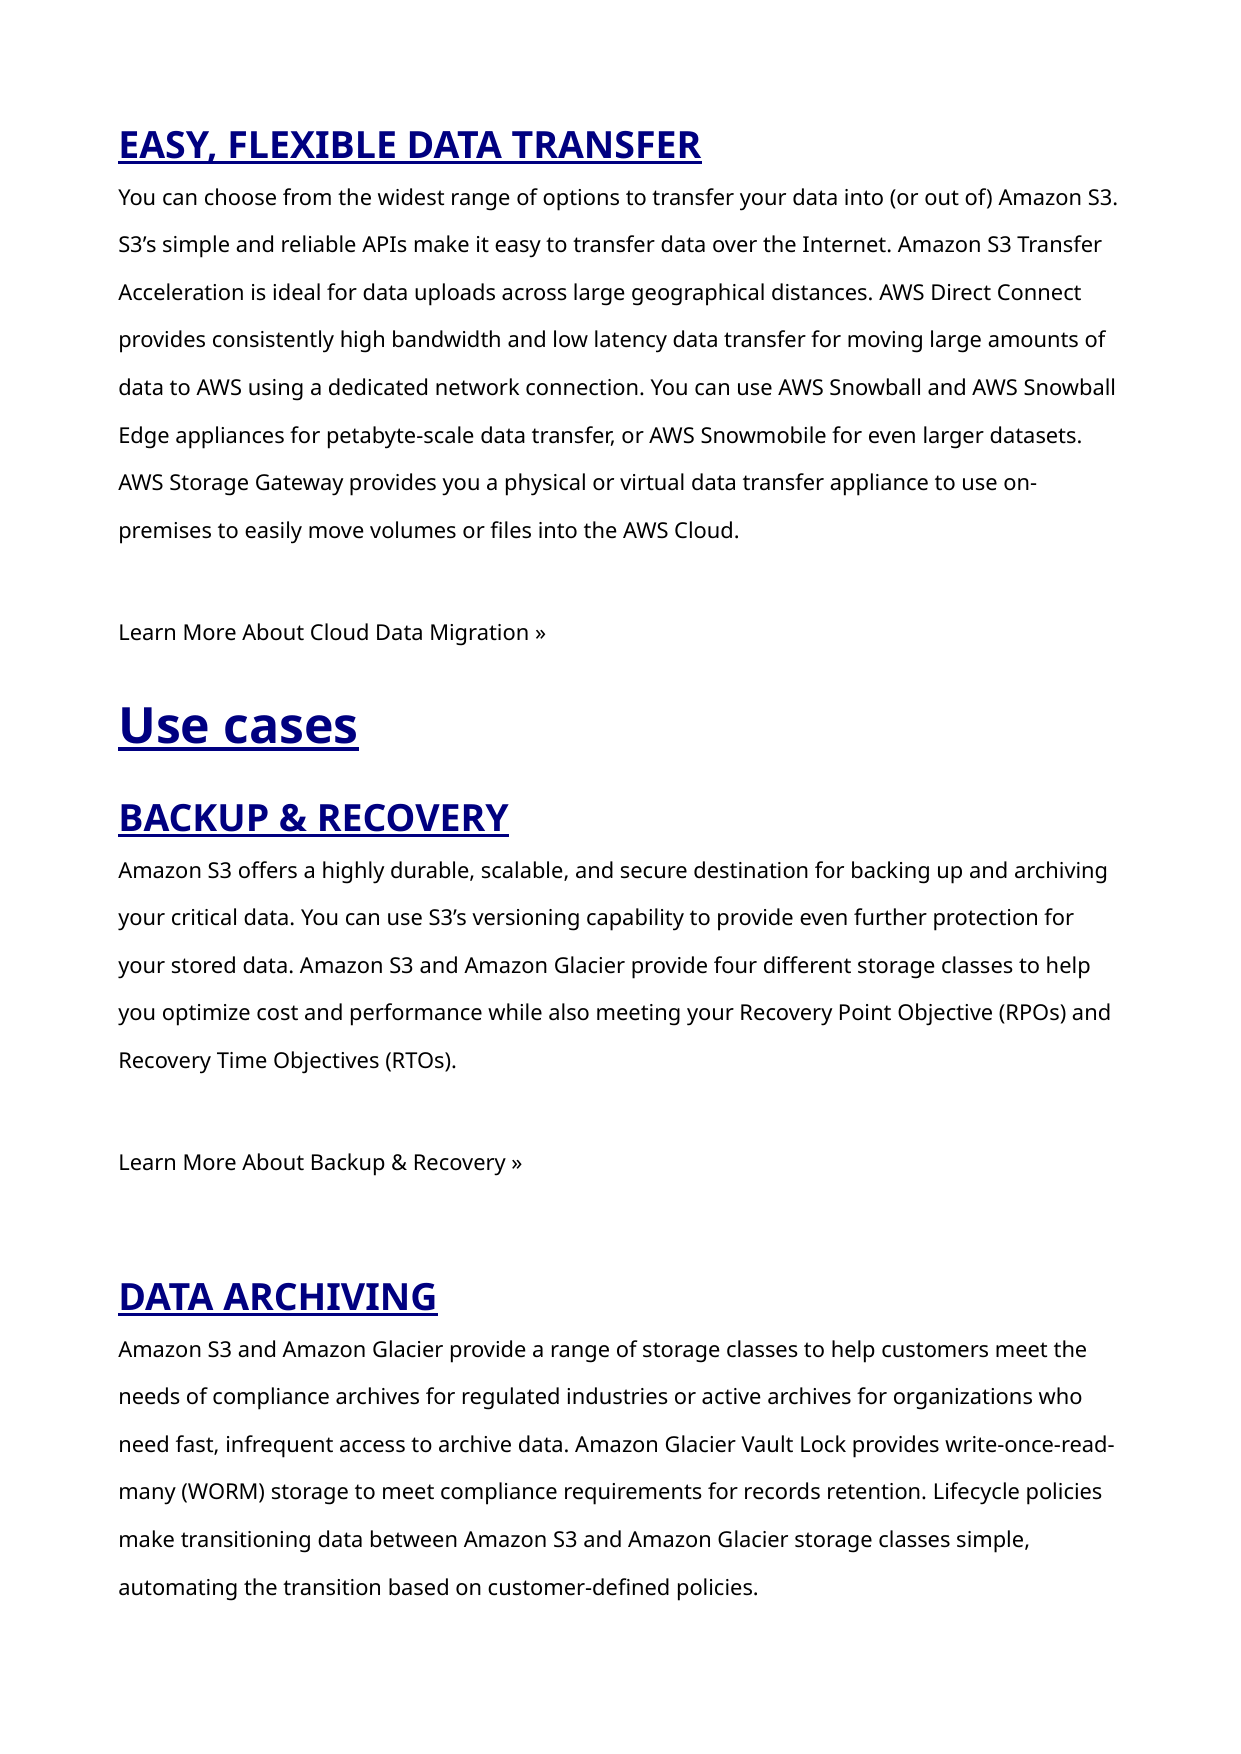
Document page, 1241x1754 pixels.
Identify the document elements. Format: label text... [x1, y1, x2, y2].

text Amazon S3 and Amazon Glacier provide a range of storage classes to help customers meet the needs of compliance archives for regulated industries or active archives for organizations who need fast, infrequent access to archive data. Amazon Glacier Vault Lock provides write-once-read-many (WORM) storage to meet compliance requirements for records retention. Lifecycle policies make transitioning data between Amazon S3 and Amazon Glacier storage classes simple, automating the transition based on customer-defined policies. [118, 1333, 1122, 1601]
text Amazon S3 offers a highly durable, scalable, and secure destination for backing up and archiving your critical data. You can use S3’s versioning capability to provide even further protection for your stored data. Amazon S3 and Amazon Glacier provide four different storage classes to help you optimize cost and performance while also meeting your Recovery Point Objective (RPOs) and Recovery Time Objectives (RTOs). [118, 854, 1122, 1075]
subtitle BACKUP & RECOVERY [118, 791, 1122, 842]
subtitle DATA ARCHIVING [118, 1270, 1122, 1321]
subtitle Use cases [118, 689, 1122, 758]
text You can choose from the widest range of options to transfer your data into (or out of) Amazon S3. S3’s simple and reliable APIs make it easy to transfer data over the Internet. Amazon S3 Transfer Acceleration is ideal for data uploads across large geographical distances. AWS Direct Connect provides consistently high bandwidth and low latency data transfer for moving large amounts of data to AWS using a dedicated network connection. You can use AWS Snowball and AWS Snowball Edge appliances for petabyte-scale data transfer, or AWS Snowmobile for even larger datasets. AWS Storage Gateway provides you a physical or virtual data transfer appliance to use on-premises to easily move volumes or files into the AWS Cloud. [118, 182, 1122, 545]
text Learn More About Cloud Data Migration » [118, 617, 1122, 647]
text Learn More About Backup & Recovery » [118, 1147, 1122, 1177]
subtitle EASY, FLEXIBLE DATA TRANSFER [118, 118, 1122, 169]
